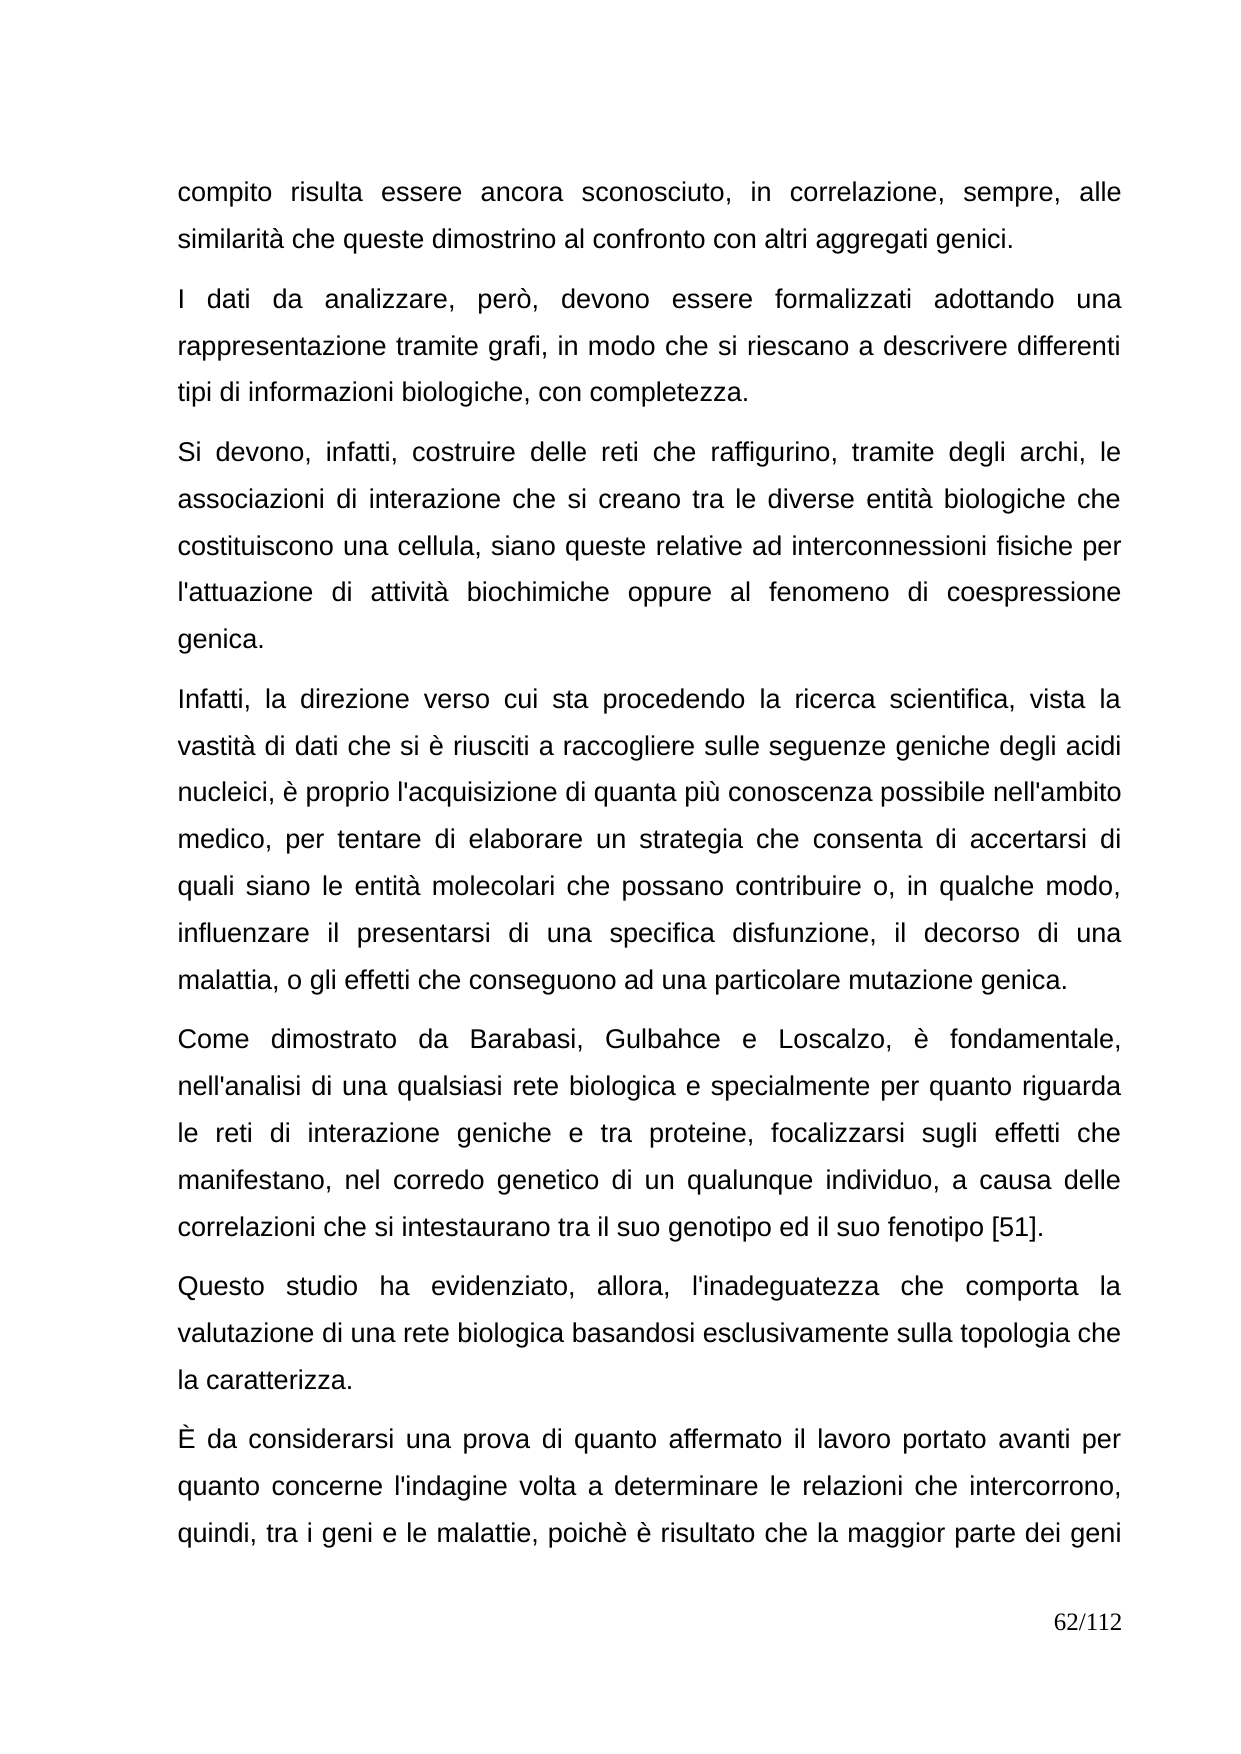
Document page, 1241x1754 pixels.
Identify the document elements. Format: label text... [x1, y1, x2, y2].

text compito risulta essere ancora sconosciuto, in correlazione, sempre, alle similarità che queste dimostrino al confronto con altri aggregati genici. [177, 176, 1122, 254]
text Come dimostrato da Barabasi, Gulbahce e Loscalzo, è fondamentale, nell'analisi di una qualsiasi rete biologica e specialmente per quanto riguarda le reti di interazione geniche e tra proteine, focalizzarsi sugli effetti che manifestano, nel corredo genetico di un qualunque individuo, a causa delle correlazioni che si intestaurano tra il suo genotipo ed il suo fenotipo [51]. [177, 1023, 1122, 1242]
text Questo studio ha evidenziato, allora, l'inadeguatezza che comporta la valutazione di una rete biologica basandosi esclusivamente sulla topologia che la caratterizza. [177, 1270, 1122, 1395]
text I dati da analizzare, però, devono essere formalizzati adottando una rappresentazione tramite grafi, in modo che si riescano a descrivere differenti tipi di informazioni biologiche, con completezza. [177, 283, 1122, 408]
text Infatti, la direzione verso cui sta procedendo la ricerca scientifica, vista la vastità di dati che si è riusciti a raccogliere sulle seguenze geniche degli acidi nucleici, è proprio l'acquisizione di quanta più conoscenza possibile nell'ambito medico, per tentare di elaborare un strategia che consenta di accertarsi di quali siano le entità molecolari che possano contribuire o, in qualche modo, influenzare il presentarsi di una specifica disfunzione, il decorso di una malattia, o gli effetti che conseguono ad una particolare mutazione genica. [177, 683, 1122, 995]
text È da considerarsi una prova di quanto affermato il lavoro portato avanti per quanto concerne l'indagine volta a determinare le relazioni che intercorrono, quindi, tra i geni e le malattie, poichè è risultato che la maggior parte dei geni [177, 1423, 1122, 1548]
text Si devono, infatti, costruire delle reti che raffigurino, tramite degli archi, le associazioni di interazione che si creano tra le diverse entità biologiche che costituiscono una cellula, siano queste relative ad interconnessioni fisiche per l'attuazione di attività biochimiche oppure al fenomeno di coespressione genica. [177, 436, 1122, 654]
